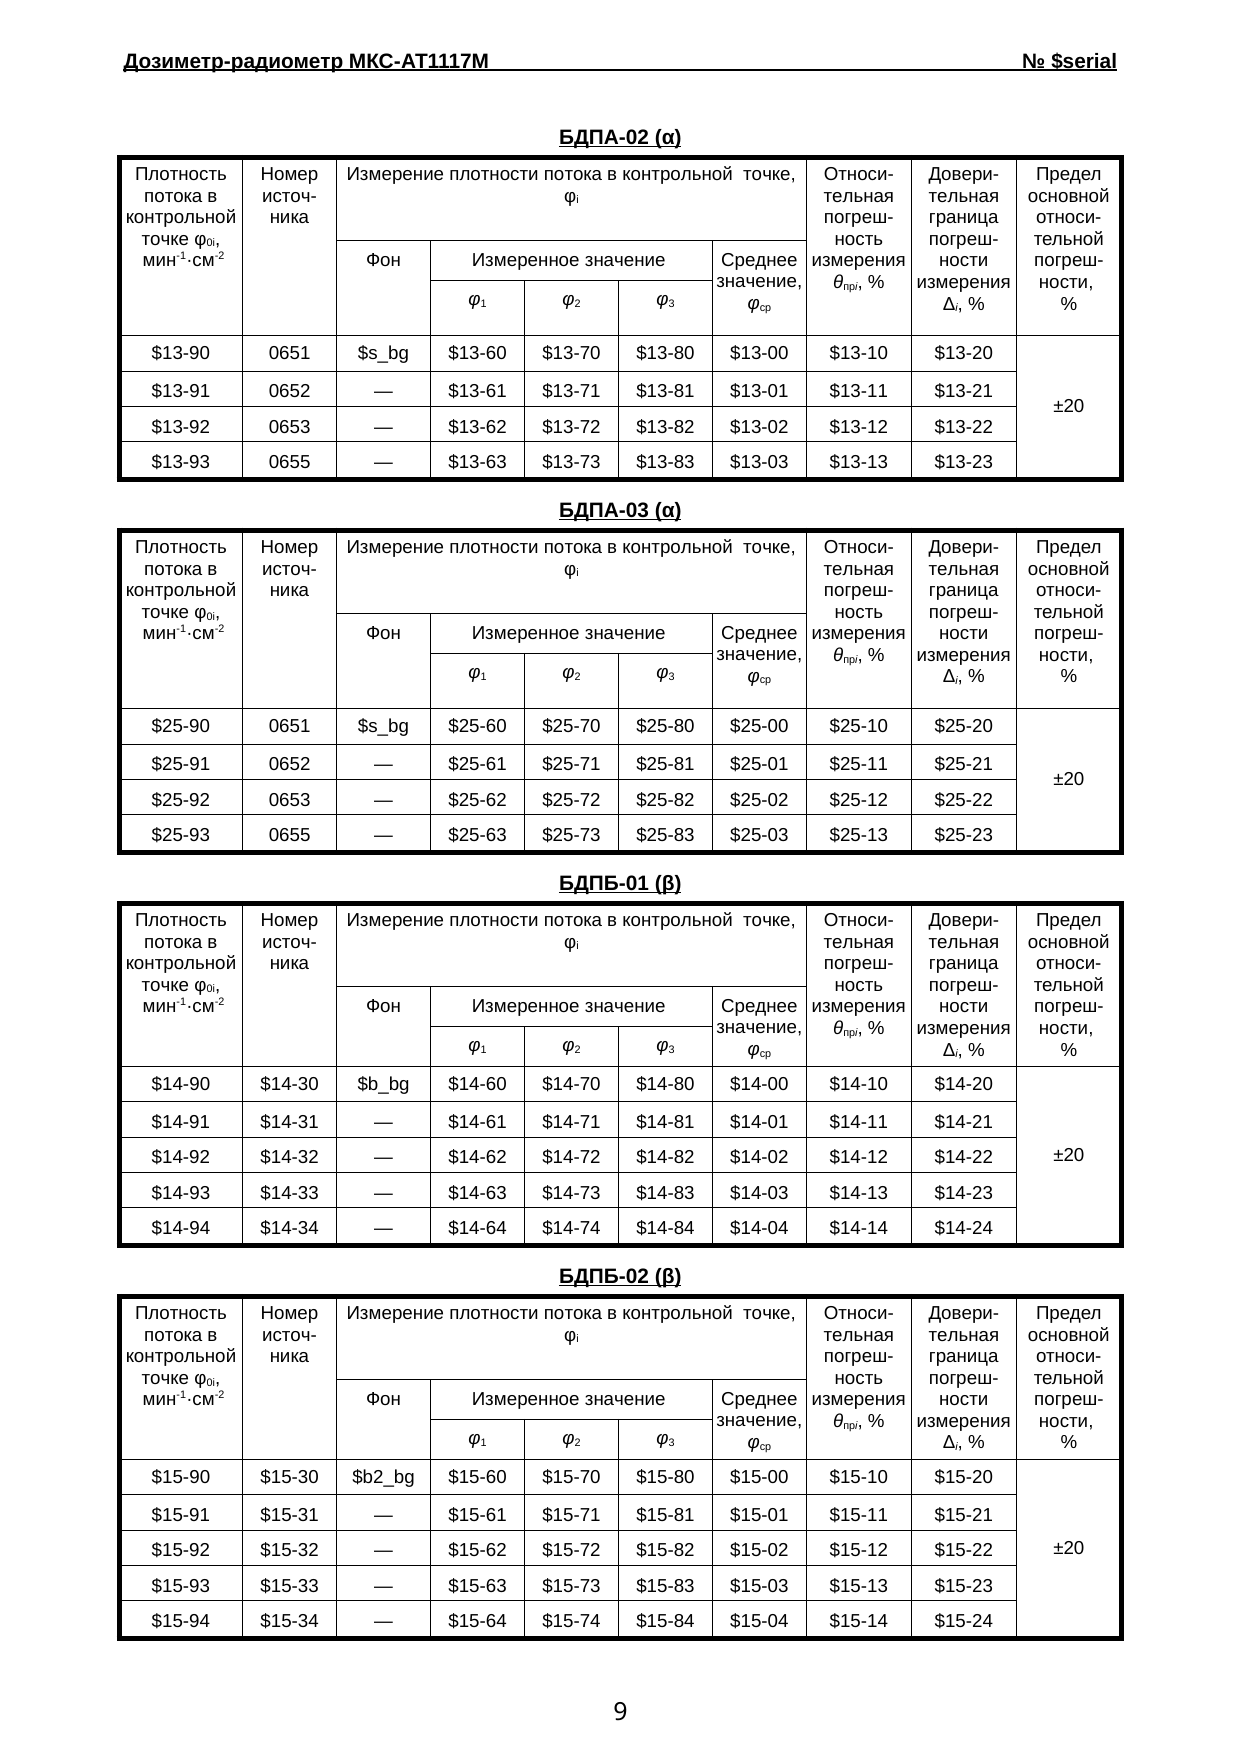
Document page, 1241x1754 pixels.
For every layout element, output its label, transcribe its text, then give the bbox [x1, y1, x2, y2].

table_cell Измеренное значение [431, 241, 712, 280]
table_cell $13-23 [912, 442, 1016, 477]
table_cell Предел основной относи-тельной погреш-ности, % [1017, 1299, 1119, 1459]
table_cell Номер источ-ника [243, 906, 336, 1066]
table_cell $25-73 [525, 815, 618, 849]
table_cell $15-70 [525, 1460, 618, 1494]
table_cell $13-80 [619, 336, 712, 371]
table_cell $15-62 [431, 1531, 524, 1565]
table_cell $14-92 [122, 1138, 242, 1172]
table_cell $14-31 [243, 1102, 336, 1137]
table_cell $15-30 [243, 1460, 336, 1494]
table_cell $25-02 [713, 780, 806, 814]
table_cell Измеренное значение [431, 987, 712, 1026]
table_cell $13-93 [122, 442, 242, 477]
table_cell Среднее значение, φср [713, 1380, 806, 1459]
table_cell $13-90 [122, 336, 242, 371]
table_cell φ1 [431, 1027, 524, 1066]
table_cell $25-70 [525, 709, 618, 744]
table_cell — [337, 780, 430, 814]
table_cell — [337, 1531, 430, 1565]
table_cell $15-93 [122, 1566, 242, 1600]
table_cell $13-22 [912, 407, 1016, 441]
table_cell $15-73 [525, 1566, 618, 1600]
table_cell Предел основной относи-тельной погреш-ности, % [1017, 160, 1119, 335]
table_cell $14-32 [243, 1138, 336, 1172]
table_cell $15-02 [713, 1531, 806, 1565]
table_cell $13-21 [912, 372, 1016, 406]
table_cell $25-01 [713, 745, 806, 779]
table_cell $14-12 [807, 1138, 911, 1172]
table_cell $b2_bg [337, 1460, 430, 1494]
table_cell $15-23 [912, 1566, 1016, 1600]
table_cell $15-11 [807, 1495, 911, 1530]
table_cell $14-64 [431, 1208, 524, 1243]
table_header БДПА-03 (α) [119, 482, 1121, 528]
table_cell Плотность потока в контрольной точке φ0i, мин-1·см-2 [122, 1299, 242, 1459]
table_cell Плотность потока в контрольной точке φ0i, мин-1·см-2 [122, 533, 242, 708]
table_cell $14-63 [431, 1173, 524, 1207]
table_cell $14-01 [713, 1102, 806, 1137]
table_cell $25-00 [713, 709, 806, 744]
table_cell $14-03 [713, 1173, 806, 1207]
table_cell φ2 [525, 654, 618, 708]
table_cell φ2 [525, 1027, 618, 1066]
table_cell — [337, 1138, 430, 1172]
table_cell Относи-тельная погреш-ность измерения θпрi, % [807, 906, 911, 1066]
table_cell $25-10 [807, 709, 911, 744]
table_cell $14-74 [525, 1208, 618, 1243]
table_cell $13-61 [431, 372, 524, 406]
table_cell $14-70 [525, 1067, 618, 1101]
table_cell $14-91 [122, 1102, 242, 1137]
table_cell $15-10 [807, 1460, 911, 1494]
table_cell Среднее значение, φср [713, 614, 806, 708]
table_cell $25-72 [525, 780, 618, 814]
table_cell $25-71 [525, 745, 618, 779]
table_cell $13-73 [525, 442, 618, 477]
table_cell $15-12 [807, 1531, 911, 1565]
table_cell $25-23 [912, 815, 1016, 849]
table_cell $15-00 [713, 1460, 806, 1494]
table_cell 0651 [243, 336, 336, 371]
table_cell Измерение плотности потока в контрольной точке, φi [337, 160, 806, 240]
table_cell $13-00 [713, 336, 806, 371]
table_cell Измерение плотности потока в контрольной точке, φi [337, 533, 806, 613]
table_cell φ3 [619, 1027, 712, 1066]
table_cell $14-13 [807, 1173, 911, 1207]
table_cell $14-71 [525, 1102, 618, 1137]
table_cell $15-81 [619, 1495, 712, 1530]
table_cell $25-03 [713, 815, 806, 849]
table_cell $15-64 [431, 1601, 524, 1636]
table_cell φ1 [431, 654, 524, 708]
table_cell $13-62 [431, 407, 524, 441]
table_cell $15-13 [807, 1566, 911, 1600]
table_cell $25-62 [431, 780, 524, 814]
table_cell — [337, 407, 430, 441]
table_cell $13-83 [619, 442, 712, 477]
table_cell φ2 [525, 281, 618, 335]
table_cell $25-93 [122, 815, 242, 849]
table_cell $14-33 [243, 1173, 336, 1207]
table_cell $14-21 [912, 1102, 1016, 1137]
table_cell $25-90 [122, 709, 242, 744]
table_cell $15-01 [713, 1495, 806, 1530]
table_cell $s_bg [337, 709, 430, 744]
table_cell $15-33 [243, 1566, 336, 1600]
table_cell $13-70 [525, 336, 618, 371]
table_cell $13-20 [912, 336, 1016, 371]
table_cell $14-84 [619, 1208, 712, 1243]
table_cell $15-14 [807, 1601, 911, 1636]
table_cell Довери-тельная граница погреш-ности измерения Δi, % [912, 906, 1016, 1066]
table_cell $15-91 [122, 1495, 242, 1530]
table_cell 0653 [243, 780, 336, 814]
table_cell $13-03 [713, 442, 806, 477]
table_cell ±20 [1017, 1067, 1119, 1243]
table_cell 0655 [243, 815, 336, 849]
table_cell Среднее значение, φср [713, 241, 806, 335]
table_cell Предел основной относи-тельной погреш-ности, % [1017, 906, 1119, 1066]
table_cell 0655 [243, 442, 336, 477]
table_cell $25-13 [807, 815, 911, 849]
table_cell Довери-тельная граница погреш-ности измерения Δi, % [912, 1299, 1016, 1459]
table_cell $25-21 [912, 745, 1016, 779]
table_cell $25-63 [431, 815, 524, 849]
table_cell $14-60 [431, 1067, 524, 1101]
table_cell Плотность потока в контрольной точке φ0i, мин-1·см-2 [122, 906, 242, 1066]
table_cell $14-04 [713, 1208, 806, 1243]
table_cell — [337, 1566, 430, 1600]
table_cell $15-32 [243, 1531, 336, 1565]
table_cell Довери-тельная граница погреш-ности измерения Δi, % [912, 160, 1016, 335]
table_cell $14-22 [912, 1138, 1016, 1172]
table_cell 0653 [243, 407, 336, 441]
table_cell $14-02 [713, 1138, 806, 1172]
table_cell $25-82 [619, 780, 712, 814]
table_cell $13-91 [122, 372, 242, 406]
table_cell $14-34 [243, 1208, 336, 1243]
table_cell φ1 [431, 281, 524, 335]
table_cell — [337, 442, 430, 477]
table_cell Измеренное значение [431, 614, 712, 653]
table_cell $15-80 [619, 1460, 712, 1494]
table_cell $15-82 [619, 1531, 712, 1565]
table_cell — [337, 815, 430, 849]
table_cell $13-13 [807, 442, 911, 477]
table_cell $13-11 [807, 372, 911, 406]
table_cell — [337, 1208, 430, 1243]
table_cell $14-93 [122, 1173, 242, 1207]
table_cell $14-82 [619, 1138, 712, 1172]
table_cell φ3 [619, 1420, 712, 1459]
table_cell $14-72 [525, 1138, 618, 1172]
table_header БДПБ-02 (β) [119, 1248, 1121, 1294]
table_cell — [337, 1173, 430, 1207]
table_cell $s_bg [337, 336, 430, 371]
table_cell Относи-тельная погреш-ность измерения θпрi, % [807, 1299, 911, 1459]
table_header БДПБ-01 (β) [119, 855, 1121, 901]
table_cell Фон [337, 1380, 430, 1459]
table_cell $13-63 [431, 442, 524, 477]
table_cell $25-60 [431, 709, 524, 744]
table_cell $15-61 [431, 1495, 524, 1530]
table_cell Плотность потока в контрольной точке φ0i, мин-1·см-2 [122, 160, 242, 335]
table_cell $14-11 [807, 1102, 911, 1137]
table_cell $14-20 [912, 1067, 1016, 1101]
table_cell $15-20 [912, 1460, 1016, 1494]
table_cell Измеренное значение [431, 1380, 712, 1419]
table_cell $13-81 [619, 372, 712, 406]
table_cell 0651 [243, 709, 336, 744]
table_cell — [337, 745, 430, 779]
table_cell Номер источ-ника [243, 533, 336, 708]
table_cell Среднее значение, φср [713, 987, 806, 1066]
table_cell $15-92 [122, 1531, 242, 1565]
table_cell $25-61 [431, 745, 524, 779]
table_cell $13-60 [431, 336, 524, 371]
table_cell $25-12 [807, 780, 911, 814]
table_cell Относи-тельная погреш-ность измерения θпрi, % [807, 533, 911, 708]
table_cell $15-71 [525, 1495, 618, 1530]
table_cell — [337, 372, 430, 406]
table_cell Довери-тельная граница погреш-ности измерения Δi, % [912, 533, 1016, 708]
table_cell $15-03 [713, 1566, 806, 1600]
table_cell $15-72 [525, 1531, 618, 1565]
table_cell $14-81 [619, 1102, 712, 1137]
table_cell $15-84 [619, 1601, 712, 1636]
table_cell Номер источ-ника [243, 1299, 336, 1459]
table_cell $15-22 [912, 1531, 1016, 1565]
table_cell $14-24 [912, 1208, 1016, 1243]
table_cell — [337, 1495, 430, 1530]
table_cell Измерение плотности потока в контрольной точке, φi [337, 906, 806, 986]
table_cell $14-62 [431, 1138, 524, 1172]
table_cell $14-94 [122, 1208, 242, 1243]
table_cell $15-21 [912, 1495, 1016, 1530]
table_cell $15-94 [122, 1601, 242, 1636]
table_cell Номер источ-ника [243, 160, 336, 335]
table_cell $14-10 [807, 1067, 911, 1101]
table_cell $25-22 [912, 780, 1016, 814]
table_cell $13-72 [525, 407, 618, 441]
table_cell Фон [337, 614, 430, 708]
table_cell Фон [337, 241, 430, 335]
table_cell $15-90 [122, 1460, 242, 1494]
table_cell $15-04 [713, 1601, 806, 1636]
table_cell Относи-тельная погреш-ность измерения θпрi, % [807, 160, 911, 335]
table_cell $15-74 [525, 1601, 618, 1636]
table_cell 0652 [243, 372, 336, 406]
table_cell $14-30 [243, 1067, 336, 1101]
table_cell $13-02 [713, 407, 806, 441]
table_cell Предел основной относи-тельной погреш-ности, % [1017, 533, 1119, 708]
table_cell $14-80 [619, 1067, 712, 1101]
table_cell $15-83 [619, 1566, 712, 1600]
table_cell φ3 [619, 654, 712, 708]
table_cell $14-14 [807, 1208, 911, 1243]
table_cell $15-34 [243, 1601, 336, 1636]
table_cell ±20 [1017, 336, 1119, 477]
table_cell $14-23 [912, 1173, 1016, 1207]
table_cell $15-24 [912, 1601, 1016, 1636]
table_cell φ1 [431, 1420, 524, 1459]
table_cell $13-71 [525, 372, 618, 406]
table_cell Фон [337, 987, 430, 1066]
table_cell $13-92 [122, 407, 242, 441]
table_cell $25-81 [619, 745, 712, 779]
table_cell — [337, 1601, 430, 1636]
table_cell $14-73 [525, 1173, 618, 1207]
table_cell $13-10 [807, 336, 911, 371]
table_cell Измерение плотности потока в контрольной точке, φi [337, 1299, 806, 1379]
table_cell $25-91 [122, 745, 242, 779]
table_cell 0652 [243, 745, 336, 779]
table_cell $14-83 [619, 1173, 712, 1207]
table_cell $25-20 [912, 709, 1016, 744]
table_cell $13-12 [807, 407, 911, 441]
table_cell ±20 [1017, 1460, 1119, 1636]
table_cell φ3 [619, 281, 712, 335]
table_cell $14-00 [713, 1067, 806, 1101]
table_cell $25-80 [619, 709, 712, 744]
table_cell $14-90 [122, 1067, 242, 1101]
table_cell $15-63 [431, 1566, 524, 1600]
table_cell $25-92 [122, 780, 242, 814]
table_cell $15-31 [243, 1495, 336, 1530]
table_cell $15-60 [431, 1460, 524, 1494]
table_cell ±20 [1017, 709, 1119, 849]
table_cell $25-83 [619, 815, 712, 849]
table_cell $14-61 [431, 1102, 524, 1137]
table_cell $25-11 [807, 745, 911, 779]
table_cell — [337, 1102, 430, 1137]
table_cell $13-01 [713, 372, 806, 406]
table_cell $b_bg [337, 1067, 430, 1101]
table_cell φ2 [525, 1420, 618, 1459]
table_header БДПА-02 (α) [119, 109, 1121, 155]
table_cell $13-82 [619, 407, 712, 441]
